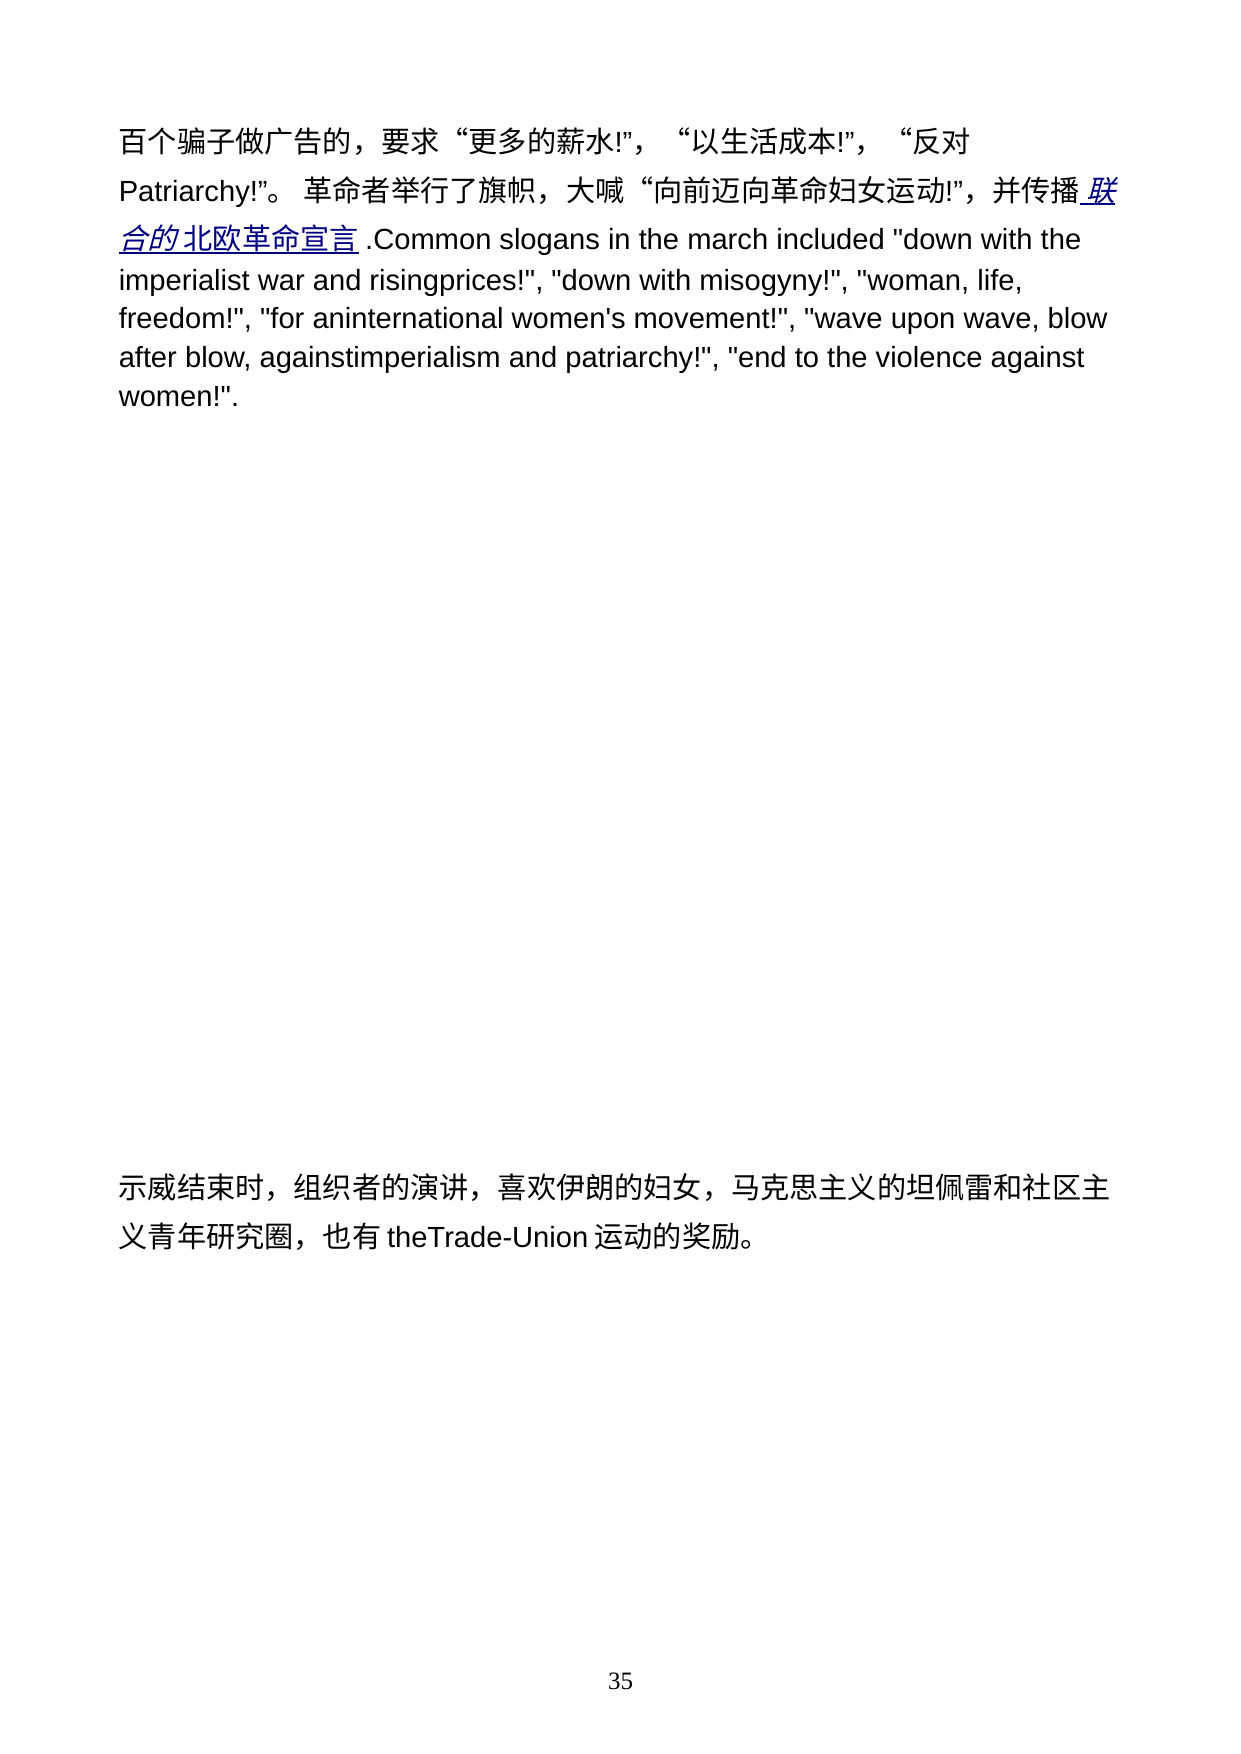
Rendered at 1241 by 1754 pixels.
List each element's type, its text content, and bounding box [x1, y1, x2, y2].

text 百个骗子做广告的，要求“更多的薪水!”，“以生活成本!”，“反对Patriarchy!”。 革命者举行了旗帜，大喊“向前迈向革命妇女运动!”，并传播 联合的 北欧革命宣言 .Common slogans in the march included "down with the imperialist war and risingprices!", "down with misogyny!", "woman, life, freedom!", "for aninternational women's movement!", "wave upon wave, blow after blow, againstimperialism and patriarchy!", "end to the violence against women!". [118, 118, 1122, 412]
text 示威结束时，组织者的演讲，喜欢伊朗的妇女，马克思主义的坦佩雷和社区主义青年研究圈，也有theTrade-Union运动的奖励。 [118, 432, 1122, 1256]
